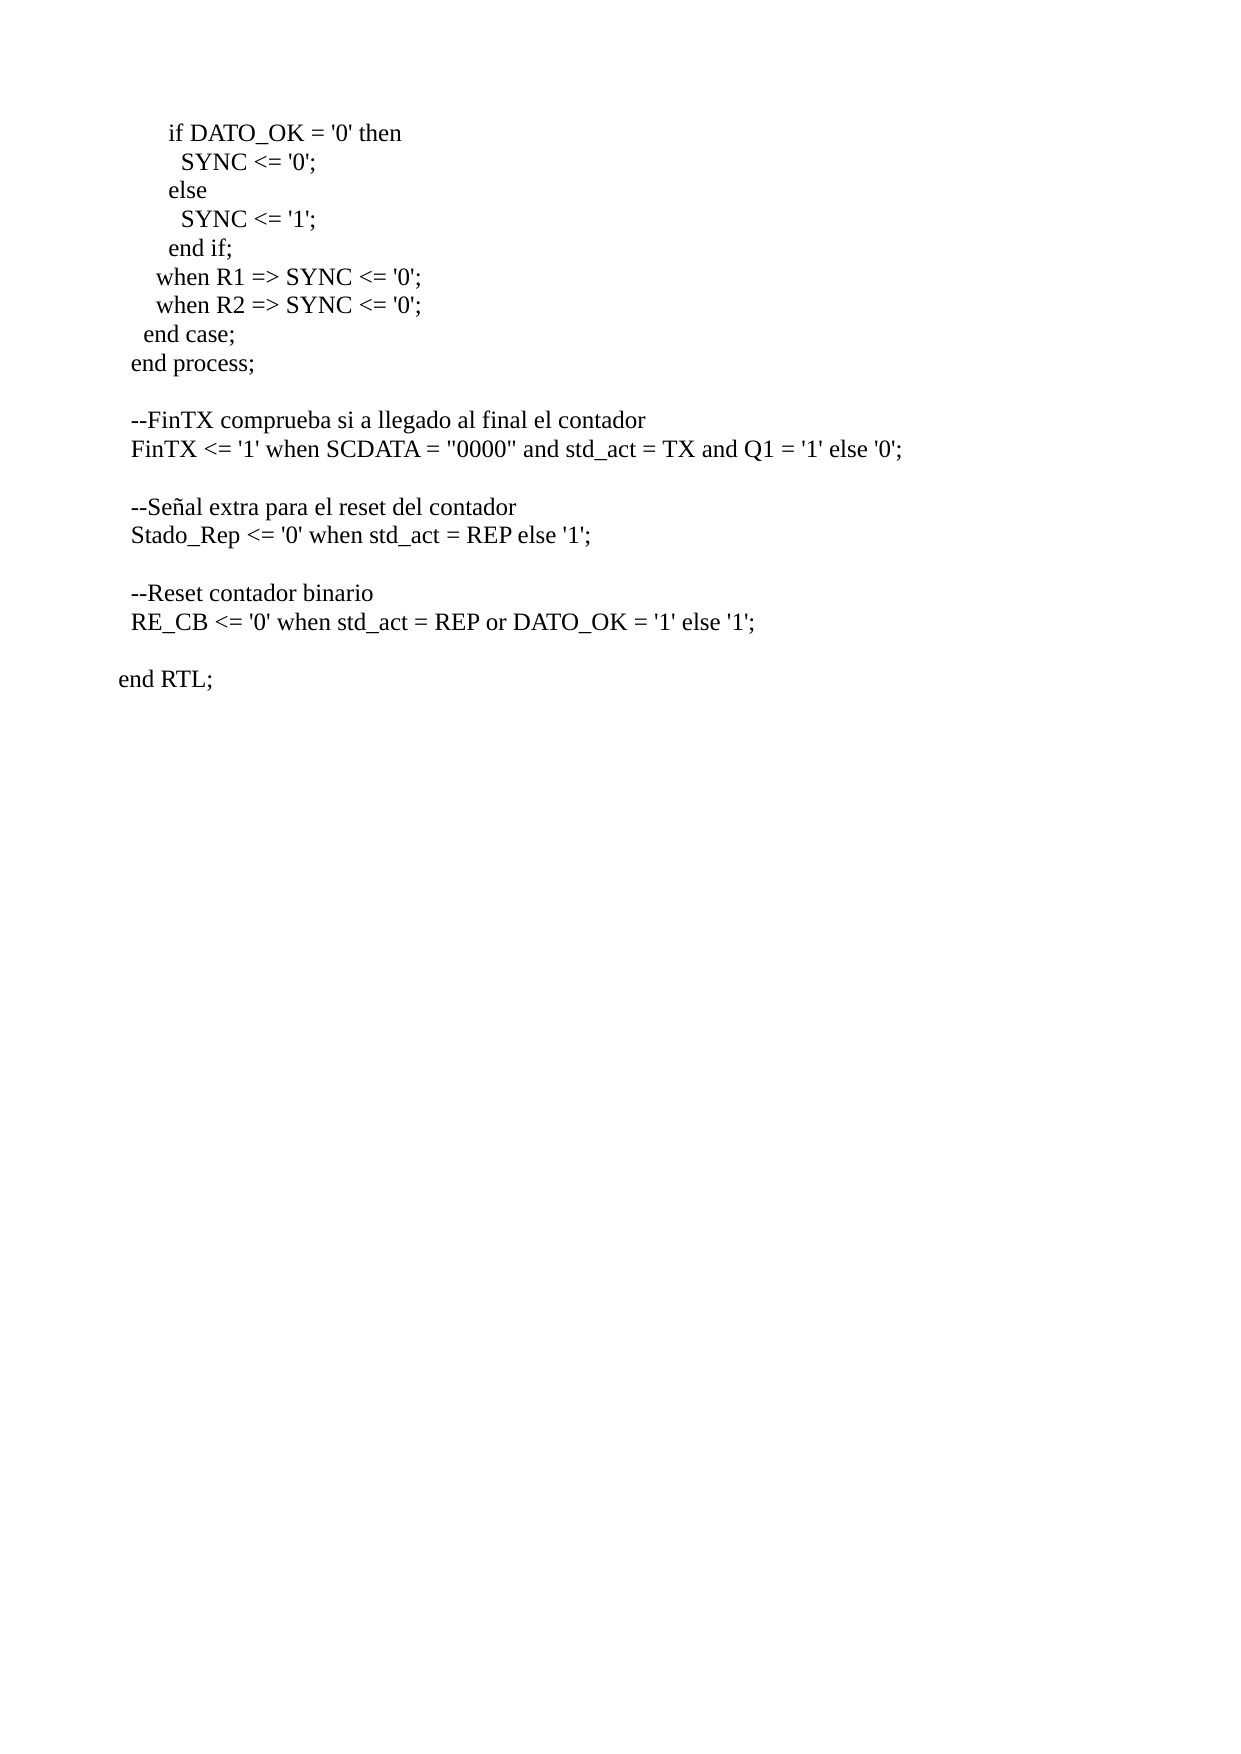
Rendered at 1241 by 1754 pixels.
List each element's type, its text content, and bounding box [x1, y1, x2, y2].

text FinTX <= '1' when SCDATA = "0000" and std_act = TX and Q1 = '1' else '0'; [118, 434, 1122, 463]
text RE_CB <= '0' when std_act = REP or DATO_OK = '1' else '1'; [118, 607, 1122, 636]
text --Señal extra para el reset del contador [118, 492, 1122, 521]
text SYNC <= '1'; [118, 204, 1122, 233]
text end case; [118, 319, 1122, 348]
text when R1 => SYNC <= '0'; [118, 262, 1122, 291]
text --FinTX comprueba si a llegado al final el contador [118, 406, 1122, 434]
text end RTL; [118, 664, 1122, 693]
text when R2 => SYNC <= '0'; [118, 291, 1122, 319]
text SYNC <= '0'; [118, 147, 1122, 176]
text --Reset contador binario [118, 578, 1122, 607]
text if DATO_OK = '0' then [118, 118, 1122, 147]
text else [118, 176, 1122, 204]
text Stado_Rep <= '0' when std_act = REP else '1'; [118, 521, 1122, 549]
text end process; [118, 348, 1122, 377]
text end if; [118, 233, 1122, 262]
